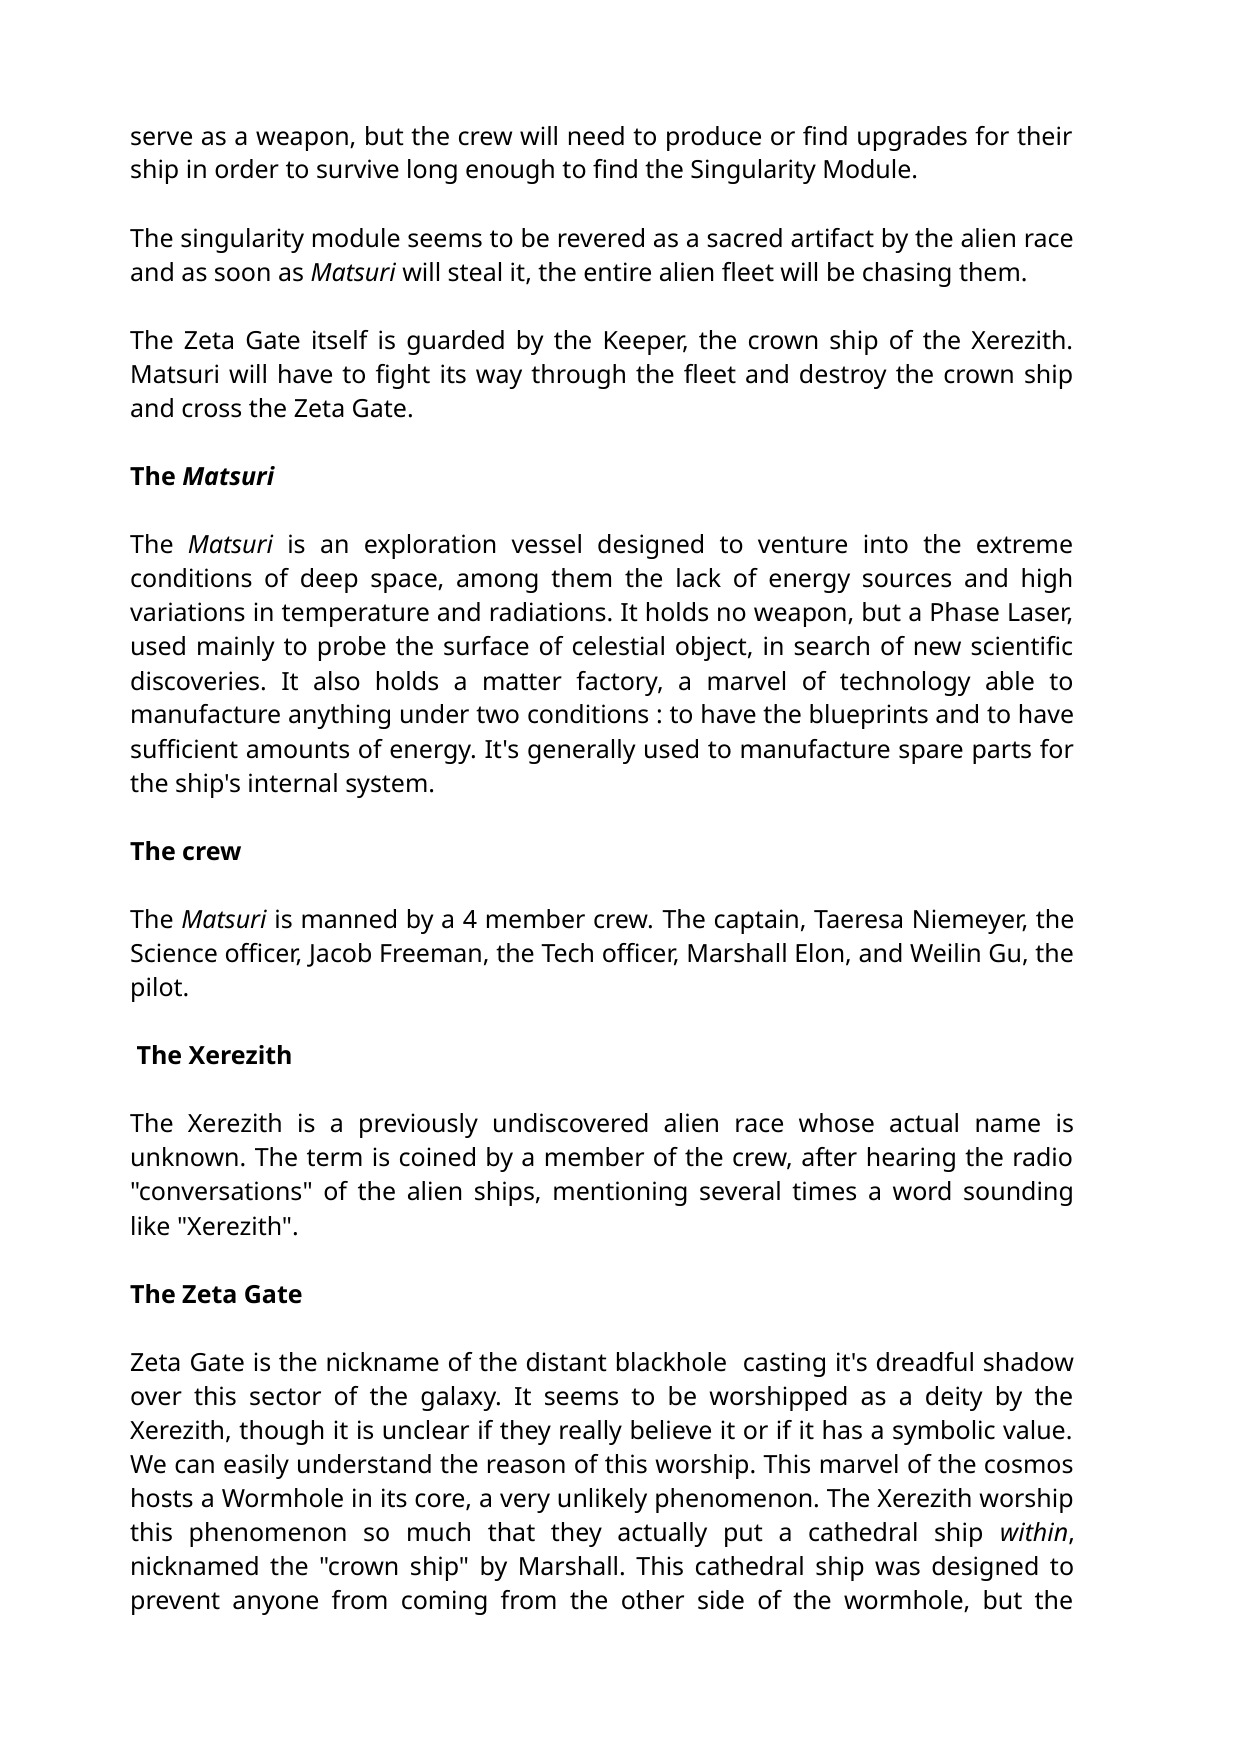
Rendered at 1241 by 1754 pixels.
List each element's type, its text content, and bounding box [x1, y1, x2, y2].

text The crew [130, 833, 1075, 867]
text The Matsuri is manned by a 4 member crew. The captain, Taeresa Niemeyer, the Science officer, Jacob Freeman, the Tech officer, Marshall Elon, and Weilin Gu, the pilot. [130, 902, 1075, 1004]
text The Zeta Gate [130, 1276, 1075, 1310]
text The singularity module seems to be revered as a sacred artifact by the alien race and as soon as Matsuri will steal it, the entire alien fleet will be chasing them. [130, 220, 1075, 288]
text The Xerezith is a previously undiscovered alien race whose actual name is unknown. The term is coined by a member of the crew, after hearing the radio "conversations" of the alien ships, mentioning several times a word sounding like "Xerezith". [130, 1106, 1075, 1242]
text The Matsuri [130, 459, 1075, 493]
text serve as a weapon, but the crew will need to produce or find upgrades for their ship in order to survive long enough to find the Singularity Module. [130, 118, 1075, 186]
text The Zeta Gate itself is guarded by the Keeper, the crown ship of the Xerezith. Matsuri will have to fight its way through the fleet and destroy the crown ship and cross the Zeta Gate. [130, 322, 1075, 425]
text The Matsuri is an exploration vessel designed to venture into the extreme conditions of deep space, among them the lack of energy sources and high variations in temperature and radiations. It holds no weapon, but a Phase Laser, used mainly to probe the surface of celestial object, in search of new scientific discoveries. It also holds a matter factory, a marvel of technology able to manufacture anything under two conditions : to have the blueprints and to have sufficient amounts of energy. It's generally used to manufacture spare parts for the ship's internal system. [130, 527, 1075, 799]
text The Xerezith [130, 1038, 1075, 1072]
text Zeta Gate is the nickname of the distant blackhole casting it's dreadful shadow over this sector of the galaxy. It seems to be worshipped as a deity by the Xerezith, though it is unclear if they really believe it or if it has a symbolic value. We can easily understand the reason of this worship. This marvel of the cosmos hosts a Wormhole in its core, a very unlikely phenomenon. The Xerezith worship this phenomenon so much that they actually put a cathedral ship within, nicknamed the "crown ship" by Marshall. This cathedral ship was designed to prevent anyone from coming from the other side of the wormhole, but the [130, 1344, 1075, 1617]
